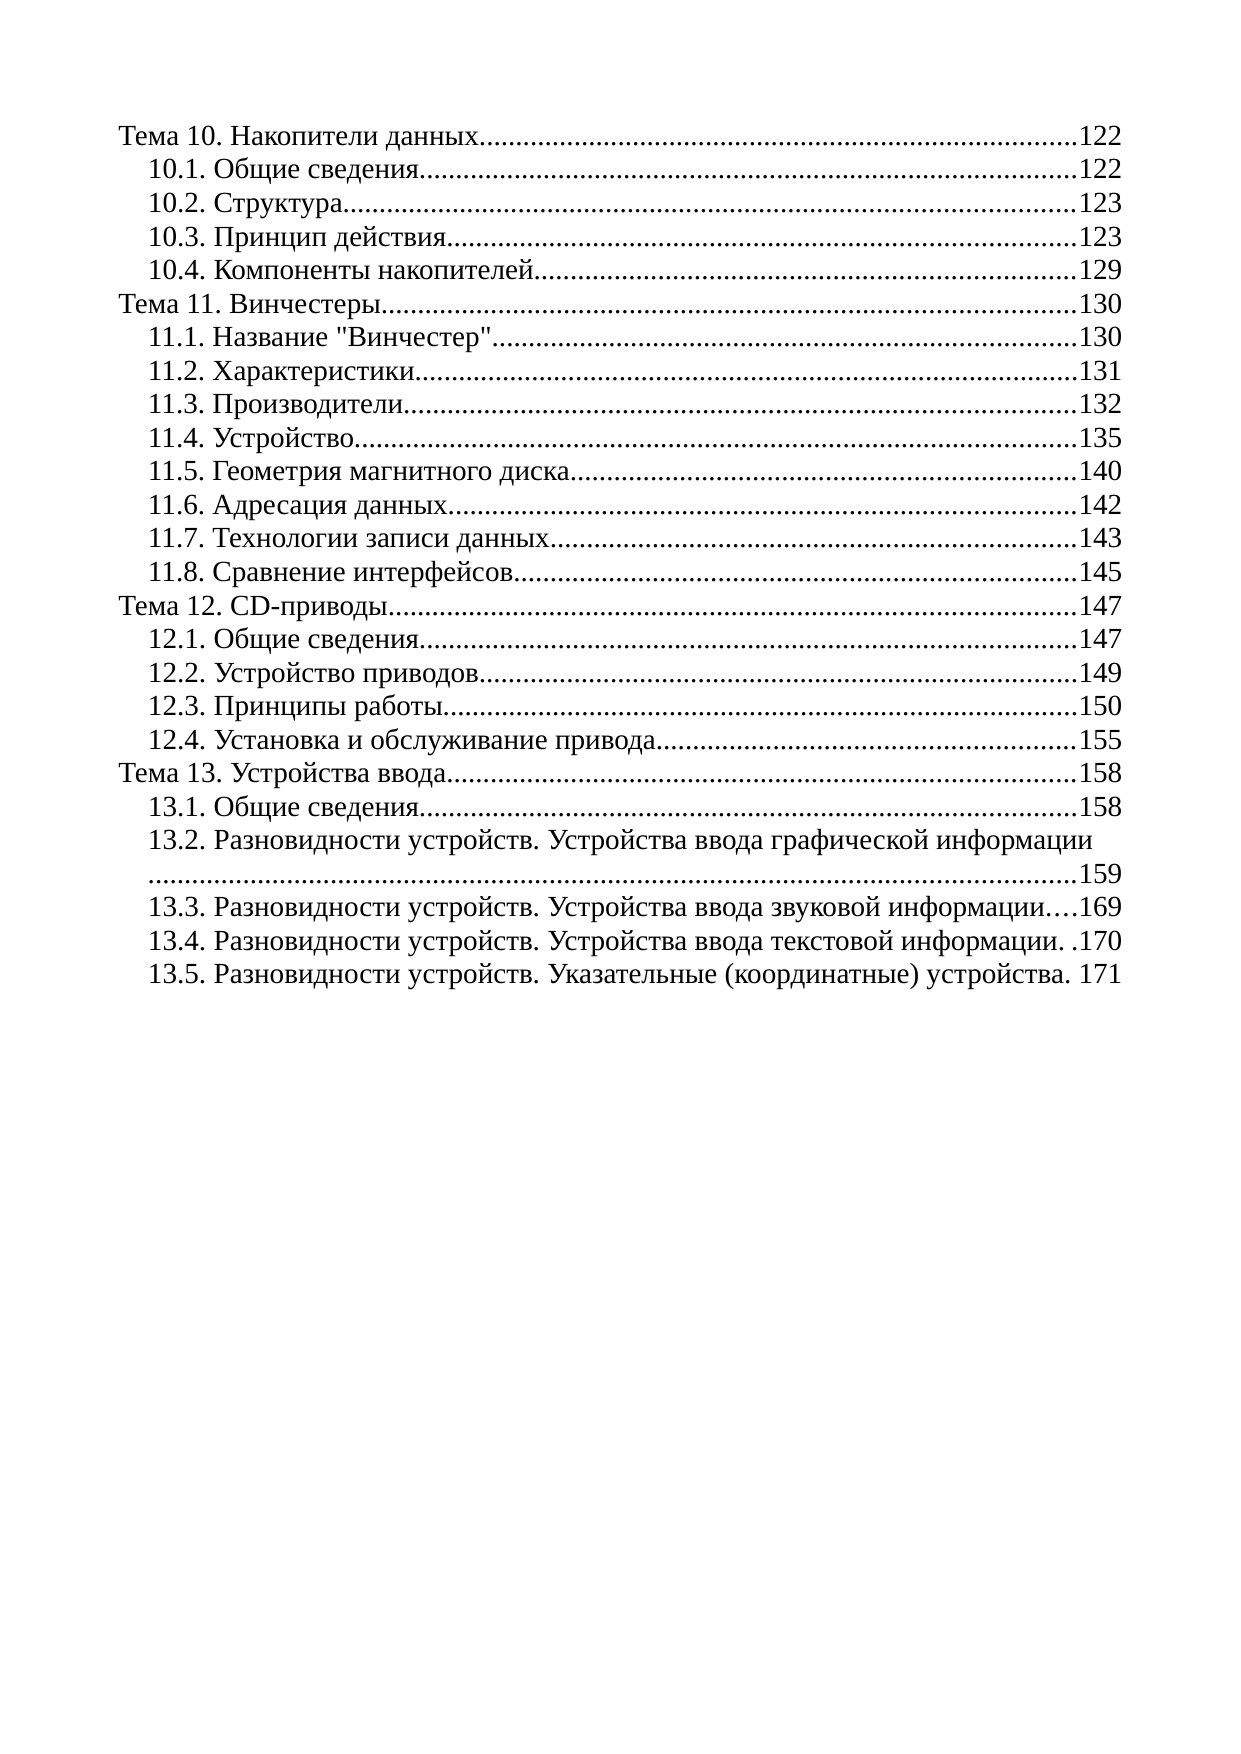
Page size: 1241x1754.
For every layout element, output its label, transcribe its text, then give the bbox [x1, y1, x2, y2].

text 13.3. Разновидности устройств. Устройства ввода звуковой информации 169 [148, 889, 1122, 923]
text 12.4. Установка и обслуживание привода 155 [148, 722, 1122, 755]
text 11.3. Производители 132 [148, 386, 1122, 420]
text 11.2. Характеристики 131 [148, 353, 1122, 386]
text Тема 12. CD-приводы 147 [118, 588, 1122, 621]
text 13.2. Разновидности устройств. Устройства ввода графической информации 159 [148, 822, 1122, 889]
text 10.3. Принцип действия 123 [148, 219, 1122, 252]
text Тема 10. Накопители данных 122 [118, 118, 1122, 152]
text 12.1. Общие сведения 147 [148, 621, 1122, 655]
text 12.2. Устройство приводов 149 [148, 655, 1122, 688]
text 11.6. Адресация данных 142 [148, 487, 1122, 521]
text 10.2. Структура 123 [148, 185, 1122, 219]
text 13.1. Общие сведения 158 [148, 789, 1122, 822]
text 11.8. Сравнение интерфейсов 145 [148, 554, 1122, 588]
text 10.1. Общие сведения 122 [148, 152, 1122, 185]
text 11.7. Технологии записи данных 143 [148, 521, 1122, 554]
text 12.3. Принципы работы 150 [148, 688, 1122, 722]
text 13.4. Разновидности устройств. Устройства ввода текстовой информации 170 [148, 923, 1122, 957]
text 11.4. Устройство 135 [148, 420, 1122, 453]
text 10.4. Компоненты накопителей 129 [148, 252, 1122, 286]
text 11.5. Геометрия магнитного диска 140 [148, 453, 1122, 487]
text Тема 13. Устройства ввода 158 [118, 755, 1122, 789]
text Тема 11. Винчестеры 130 [118, 286, 1122, 319]
text 11.1. Название "Винчестер" 130 [148, 319, 1122, 353]
text 13.5. Разновидности устройств. Указательные (координатные) устройства 171 [148, 957, 1122, 990]
